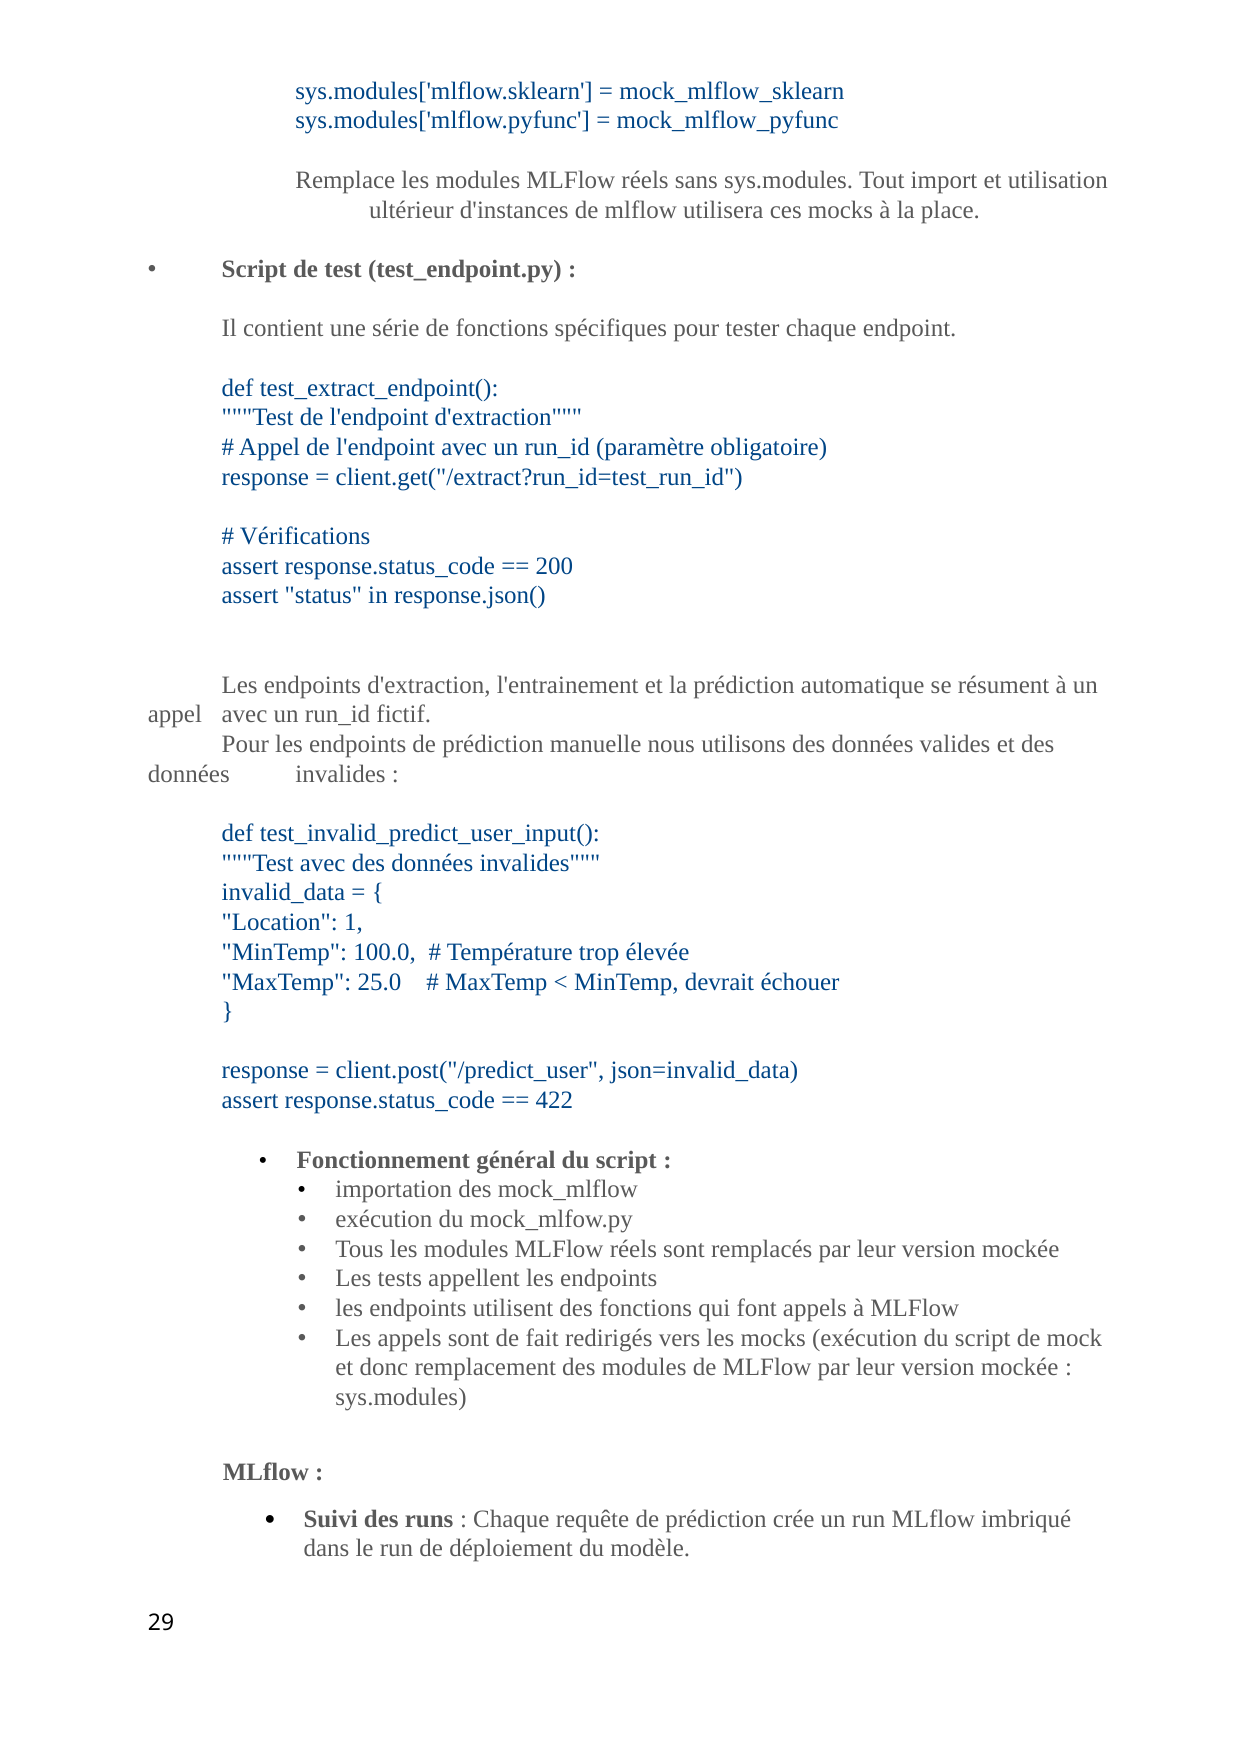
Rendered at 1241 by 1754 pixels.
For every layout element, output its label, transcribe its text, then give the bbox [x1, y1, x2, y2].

text } [148, 995, 1122, 1025]
text assert response.status_code == 422 [148, 1084, 1122, 1114]
text # Vérifications [148, 520, 1122, 550]
text "Location": 1, [148, 906, 1122, 936]
text # Appel de l'endpoint avec un run_id (paramètre obligatoire) [148, 431, 1122, 461]
text sys.modules['mlflow.pyfunc'] = mock_mlflow_pyfunc [148, 105, 1122, 134]
text def test_invalid_predict_user_input(): [148, 817, 1122, 847]
text assert response.status_code == 200 [148, 550, 1122, 580]
text """Test avec des données invalides""" [148, 847, 1122, 877]
list Les appels sont de fait redirigés vers les mocks (exécution du script de mock et donc remplacement des modules de MLFlow par leur version mockée : sys.modules) [298, 1322, 1122, 1411]
text Pour les endpoints de prédiction manuelle nous utilisons des données valides et des données invalides : [148, 728, 1122, 787]
text response = client.post("/predict_user", json=invalid_data) [148, 1055, 1122, 1084]
text def test_extract_endpoint(): [148, 372, 1122, 402]
text "MaxTemp": 25.0 # MaxTemp < MinTemp, devrait échouer [148, 966, 1122, 995]
text Il contient une série de fonctions spécifiques pour tester chaque endpoint. [148, 312, 1122, 342]
text "MinTemp": 100.0, # Température trop élevée [148, 936, 1122, 966]
text """Test de l'endpoint d'extraction""" [148, 402, 1122, 431]
list Les tests appellent les endpoints [298, 1262, 1122, 1292]
text response = client.get("/extract?run_id=test_run_id") [148, 461, 1122, 491]
list Suivi des runs : Chaque requête de prédiction crée un run MLflow imbriqué dans le run de déploiement du modèle. [266, 1504, 1122, 1562]
text Remplace les modules MLFlow réels sans sys.modules. Tout import et utilisation ultérieur d'instances de mlflow utilisera ces mocks à la place. [148, 164, 1122, 223]
list Script de test (test_endpoint.py) : [148, 253, 1122, 283]
text invalid_data = { [148, 877, 1122, 906]
list les endpoints utilisent des fonctions qui font appels à MLFlow [298, 1292, 1122, 1322]
list Fonctionnement général du script : [259, 1144, 1122, 1173]
list importation des mock_mlflow [298, 1173, 1122, 1203]
text MLflow : [223, 1457, 1122, 1486]
text Les endpoints d'extraction, l'entrainement et la prédiction automatique se résument à un appel avec un run_id fictif. [148, 669, 1122, 728]
text sys.modules['mlflow.sklearn'] = mock_mlflow_sklearn [148, 75, 1122, 105]
text assert "status" in response.json() [148, 580, 1122, 609]
list exécution du mock_mlfow.py [298, 1203, 1122, 1233]
list Tous les modules MLFlow réels sont remplacés par leur version mockée [298, 1233, 1122, 1262]
